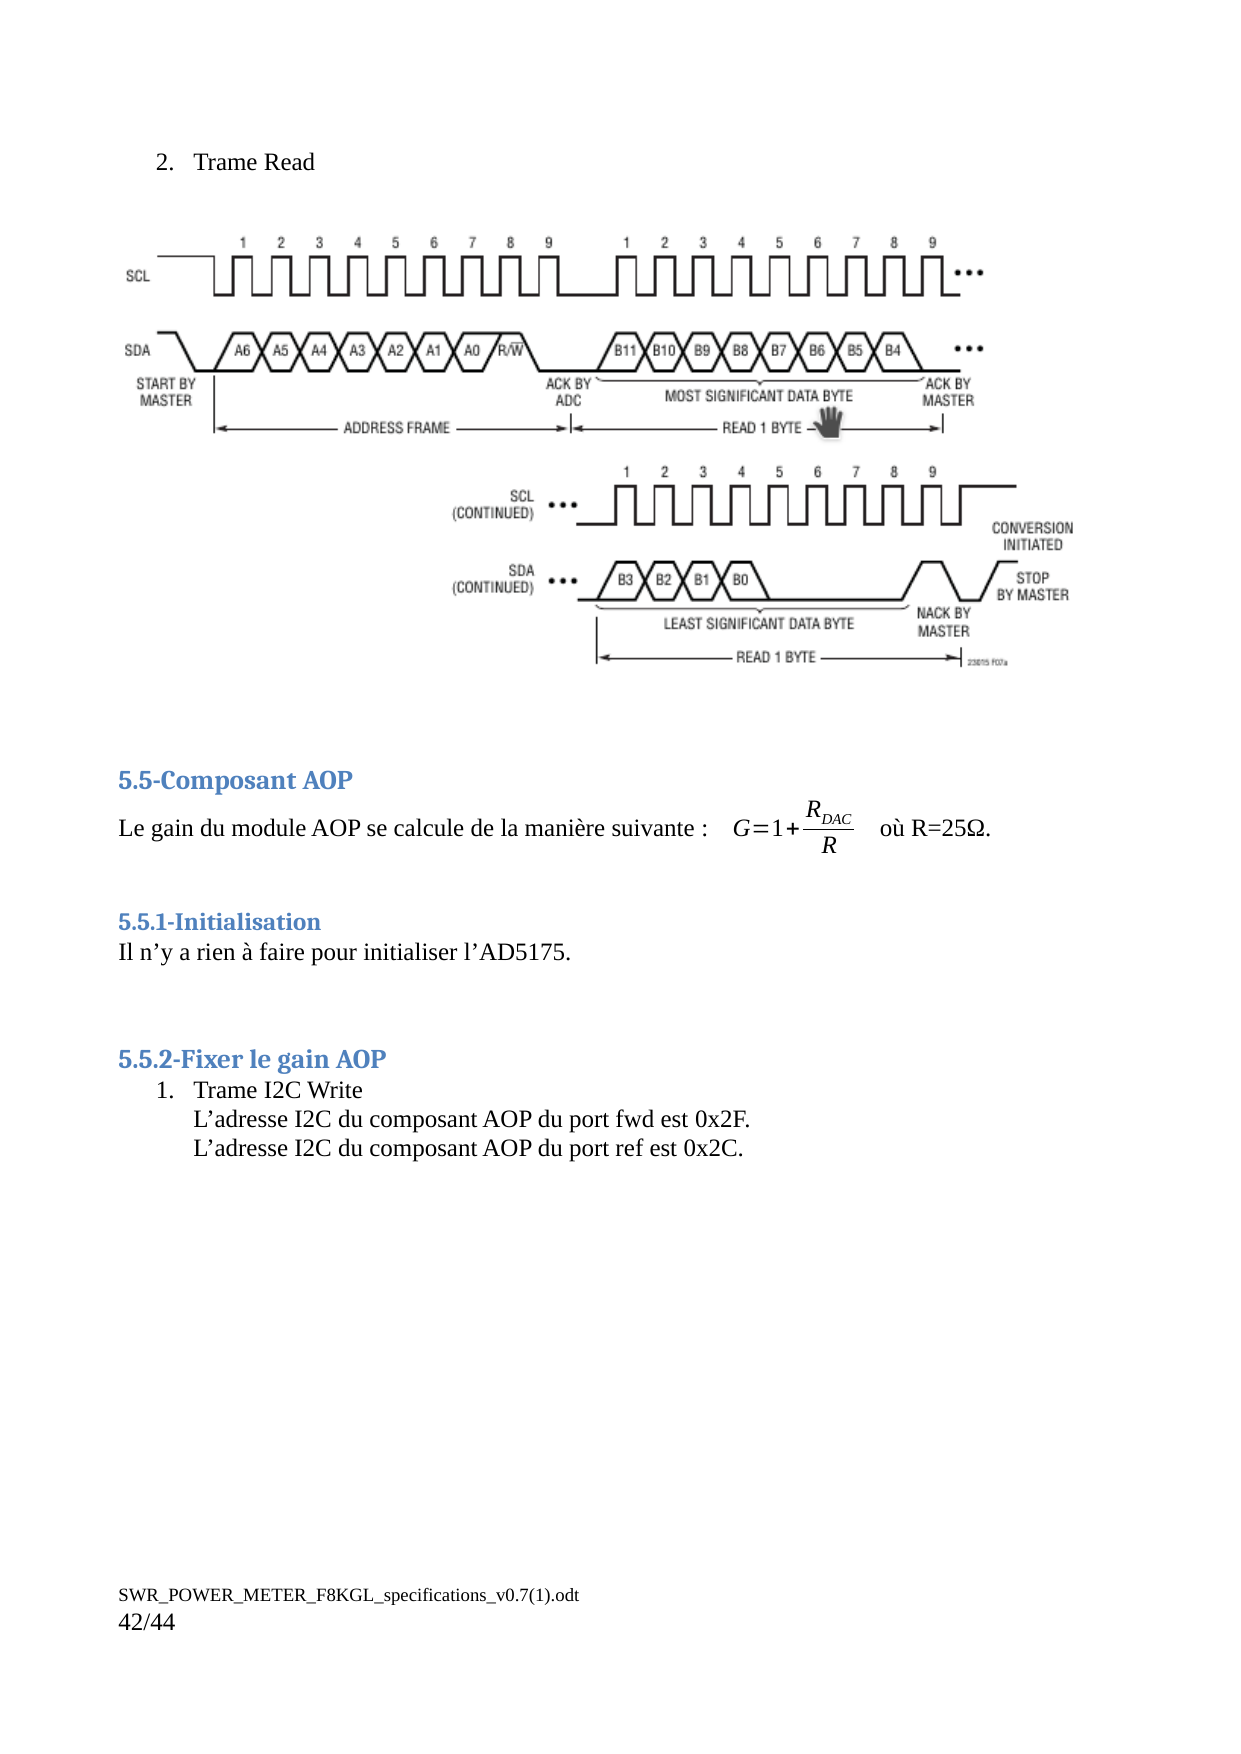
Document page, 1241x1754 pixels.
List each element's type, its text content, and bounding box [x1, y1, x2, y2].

list Trame I2C Write [156, 1075, 1122, 1104]
list L’adresse I2C du composant AOP du port ref est 0x2C. [156, 1133, 1122, 1162]
subtitle 5.5-Composant AOP [118, 765, 1122, 796]
subtitle 5.5.1-Initialisation [118, 908, 1122, 937]
text Le gain du module AOP se calcule de la manière suivante : où R=25Ω. [118, 796, 1122, 859]
subtitle 5.5.2-Fixer le gain AOP [118, 1044, 1122, 1075]
text Il n’y a rien à faire pour initialiser l’AD5175. [118, 937, 1122, 966]
picture [118, 233, 1123, 687]
list L’adresse I2C du composant AOP du port fwd est 0x2F. [156, 1104, 1122, 1133]
list Trame Read [156, 147, 1122, 176]
